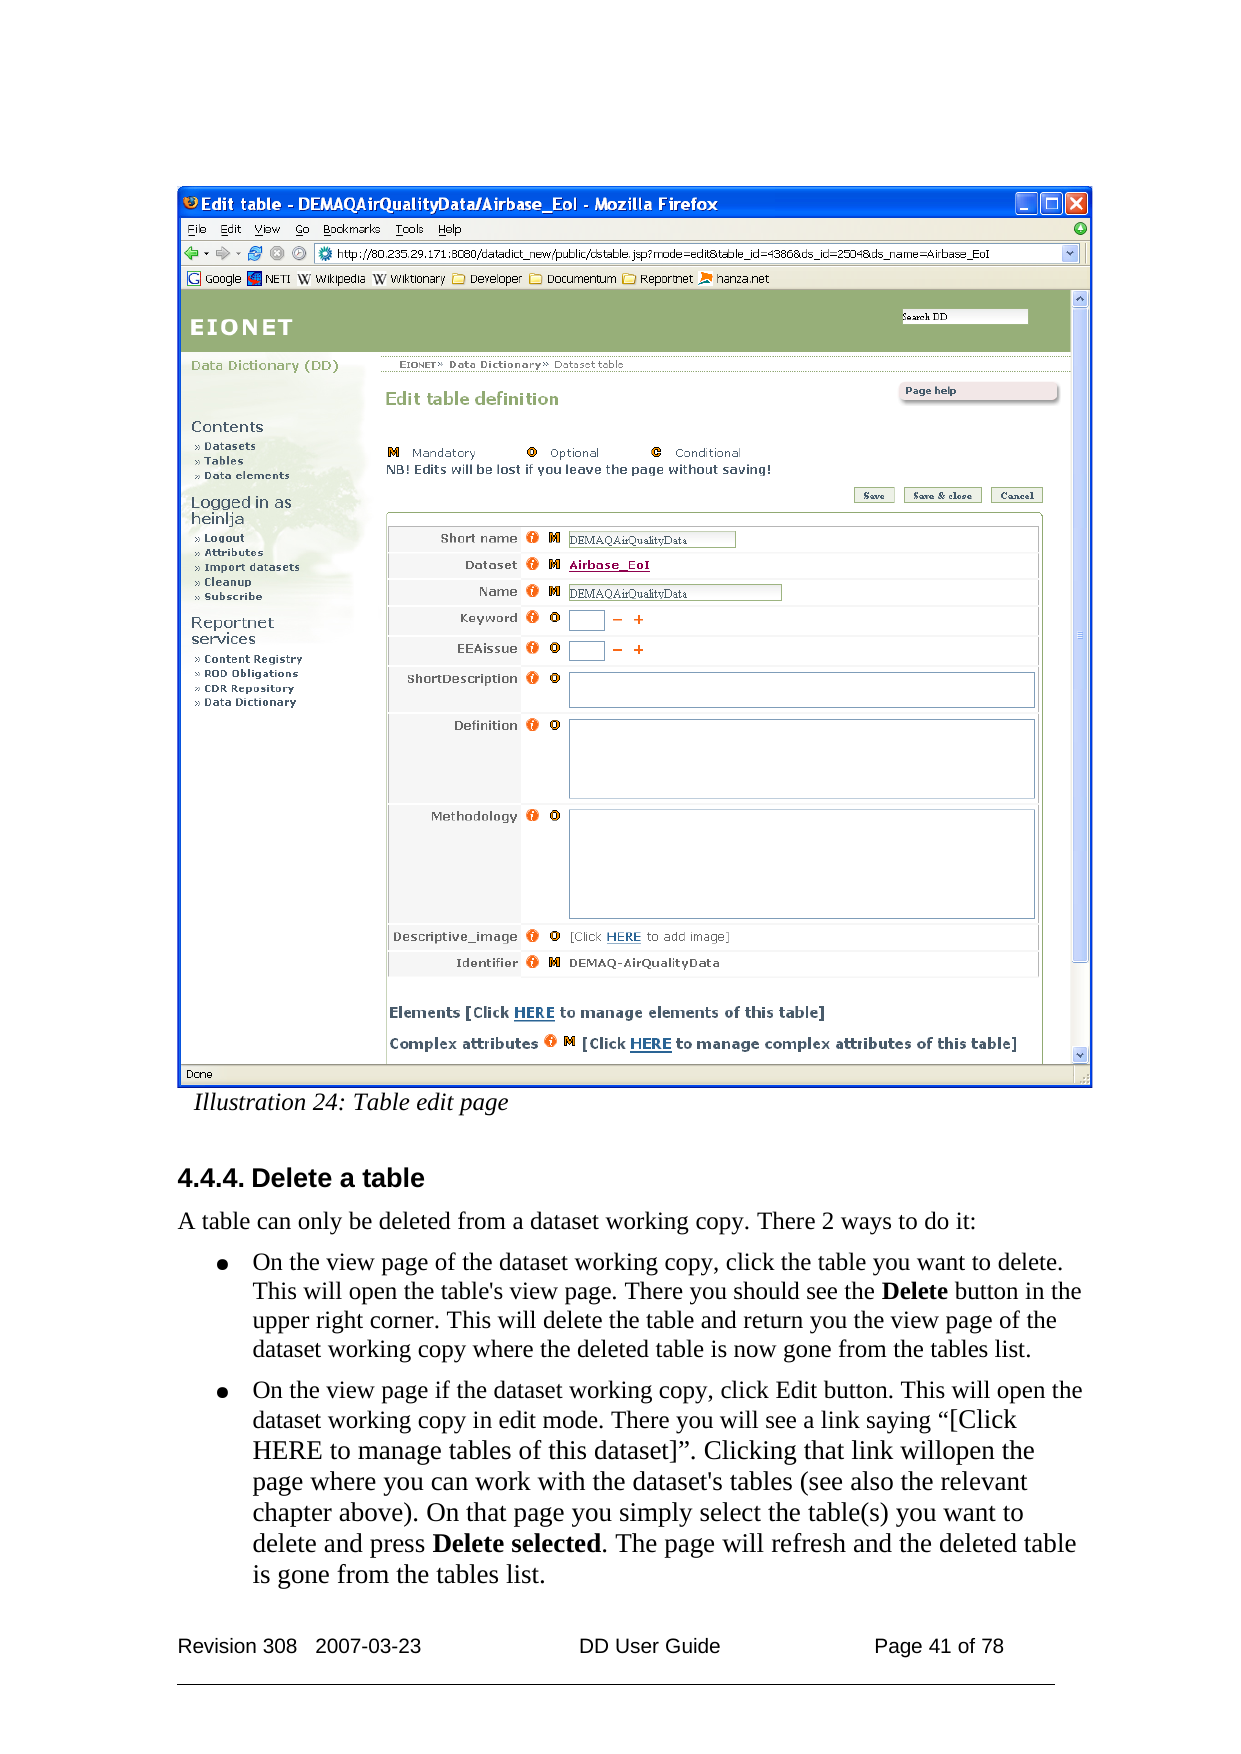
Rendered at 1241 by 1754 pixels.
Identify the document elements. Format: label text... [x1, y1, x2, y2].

list On the view page if the dataset working copy, click Edit button. This will open the dataset working copy in edit mode. There you will see a link saying “[Click HERE to manage tables of this dataset]”. Clicking that link willopen the page where you can work with the dataset's tables (see also the relevant chapter above). On that page you simply select the table(s) you want to delete and press Delete selected. The page will refresh and the deleted table is gone from the tables list. [215, 1374, 1092, 1590]
text Illustration 24: Table edit page [194, 1088, 1076, 1116]
text A table can only be deleted from a dataset working copy. There 2 ways to do it: [177, 1206, 1092, 1235]
list On the view page of the dataset working copy, click the table you want to delete. This will open the table's view page. There you should see the Delete button in the upper right corner. This will delete the table and return you the view page of the dataset working copy where the deleted table is now gone from the tables list. [215, 1246, 1092, 1363]
picture [177, 186, 1093, 1088]
subtitle Delete a table [177, 1162, 1092, 1193]
